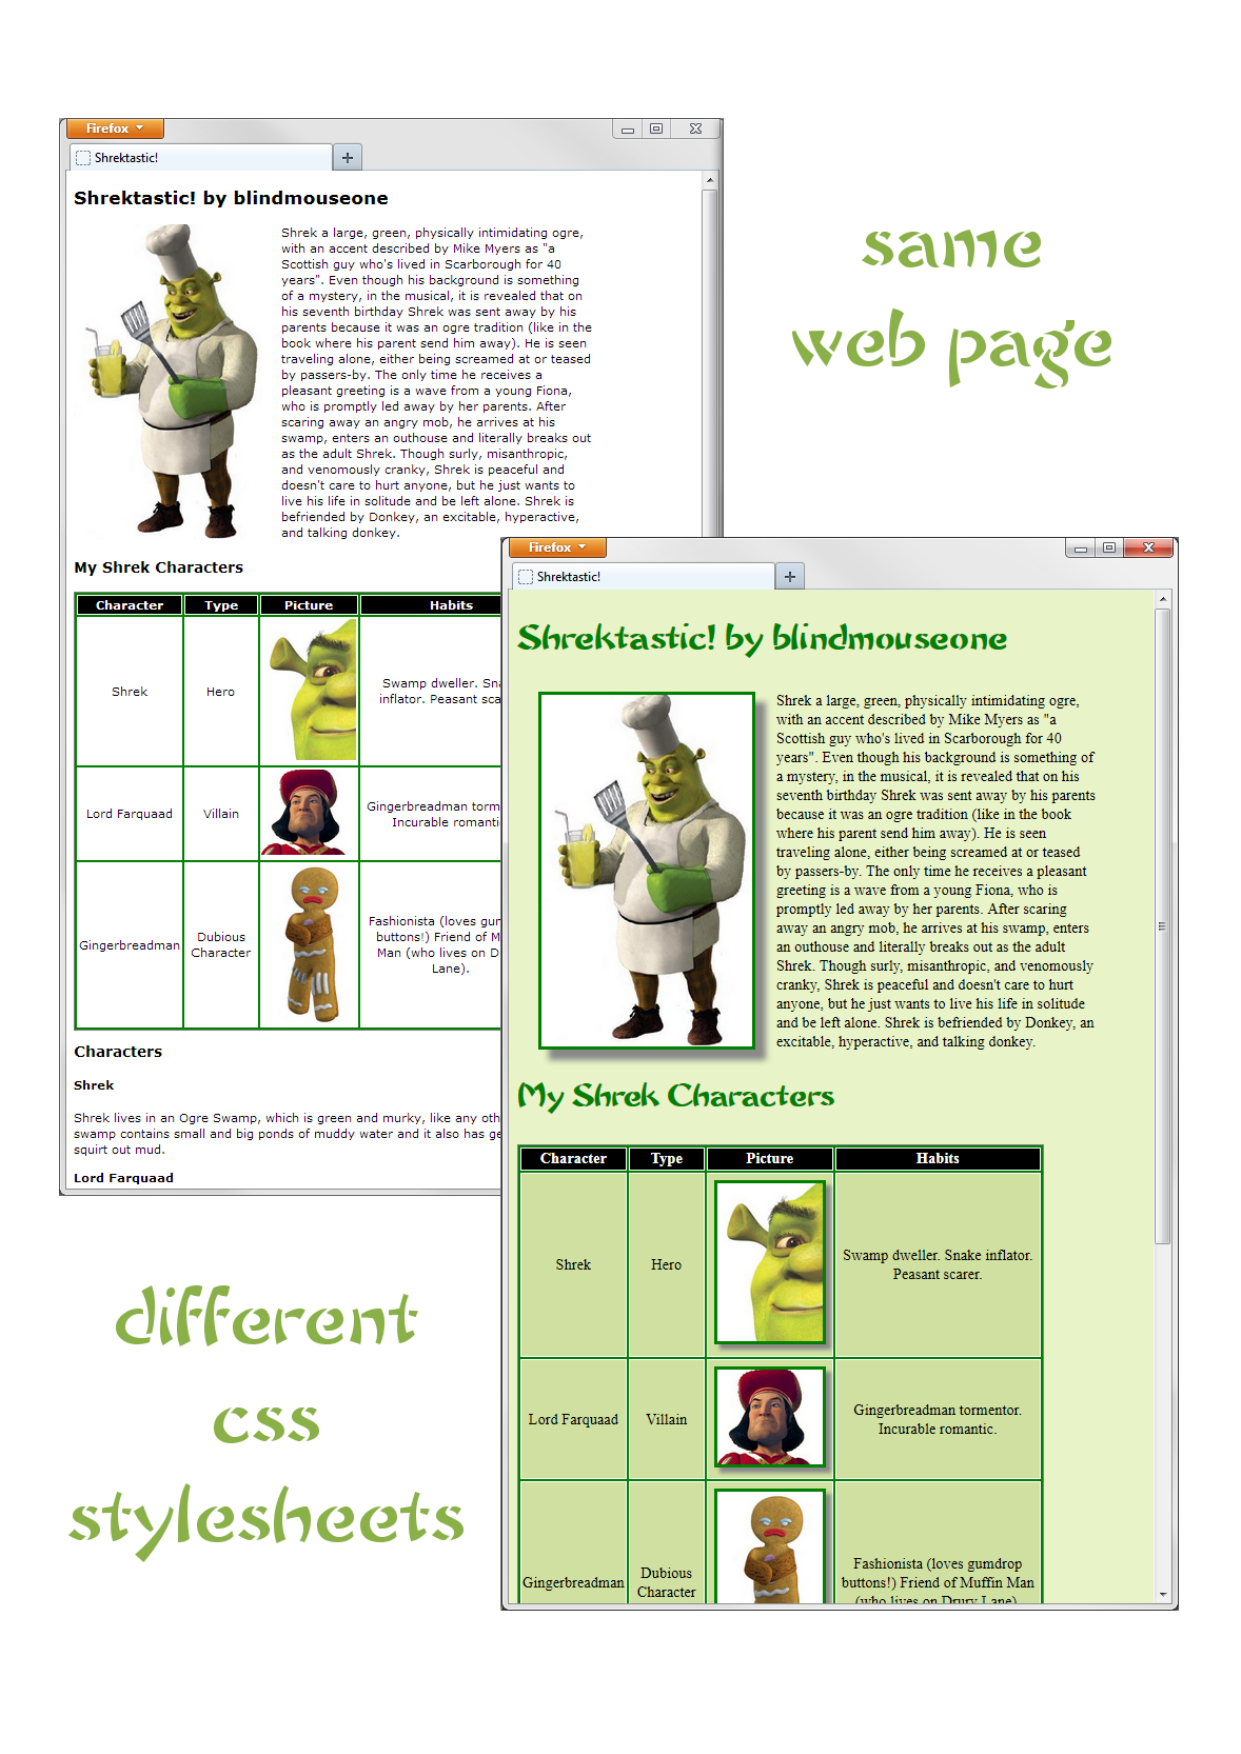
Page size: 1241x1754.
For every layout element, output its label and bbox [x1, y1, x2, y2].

picture [59, 118, 1182, 1617]
